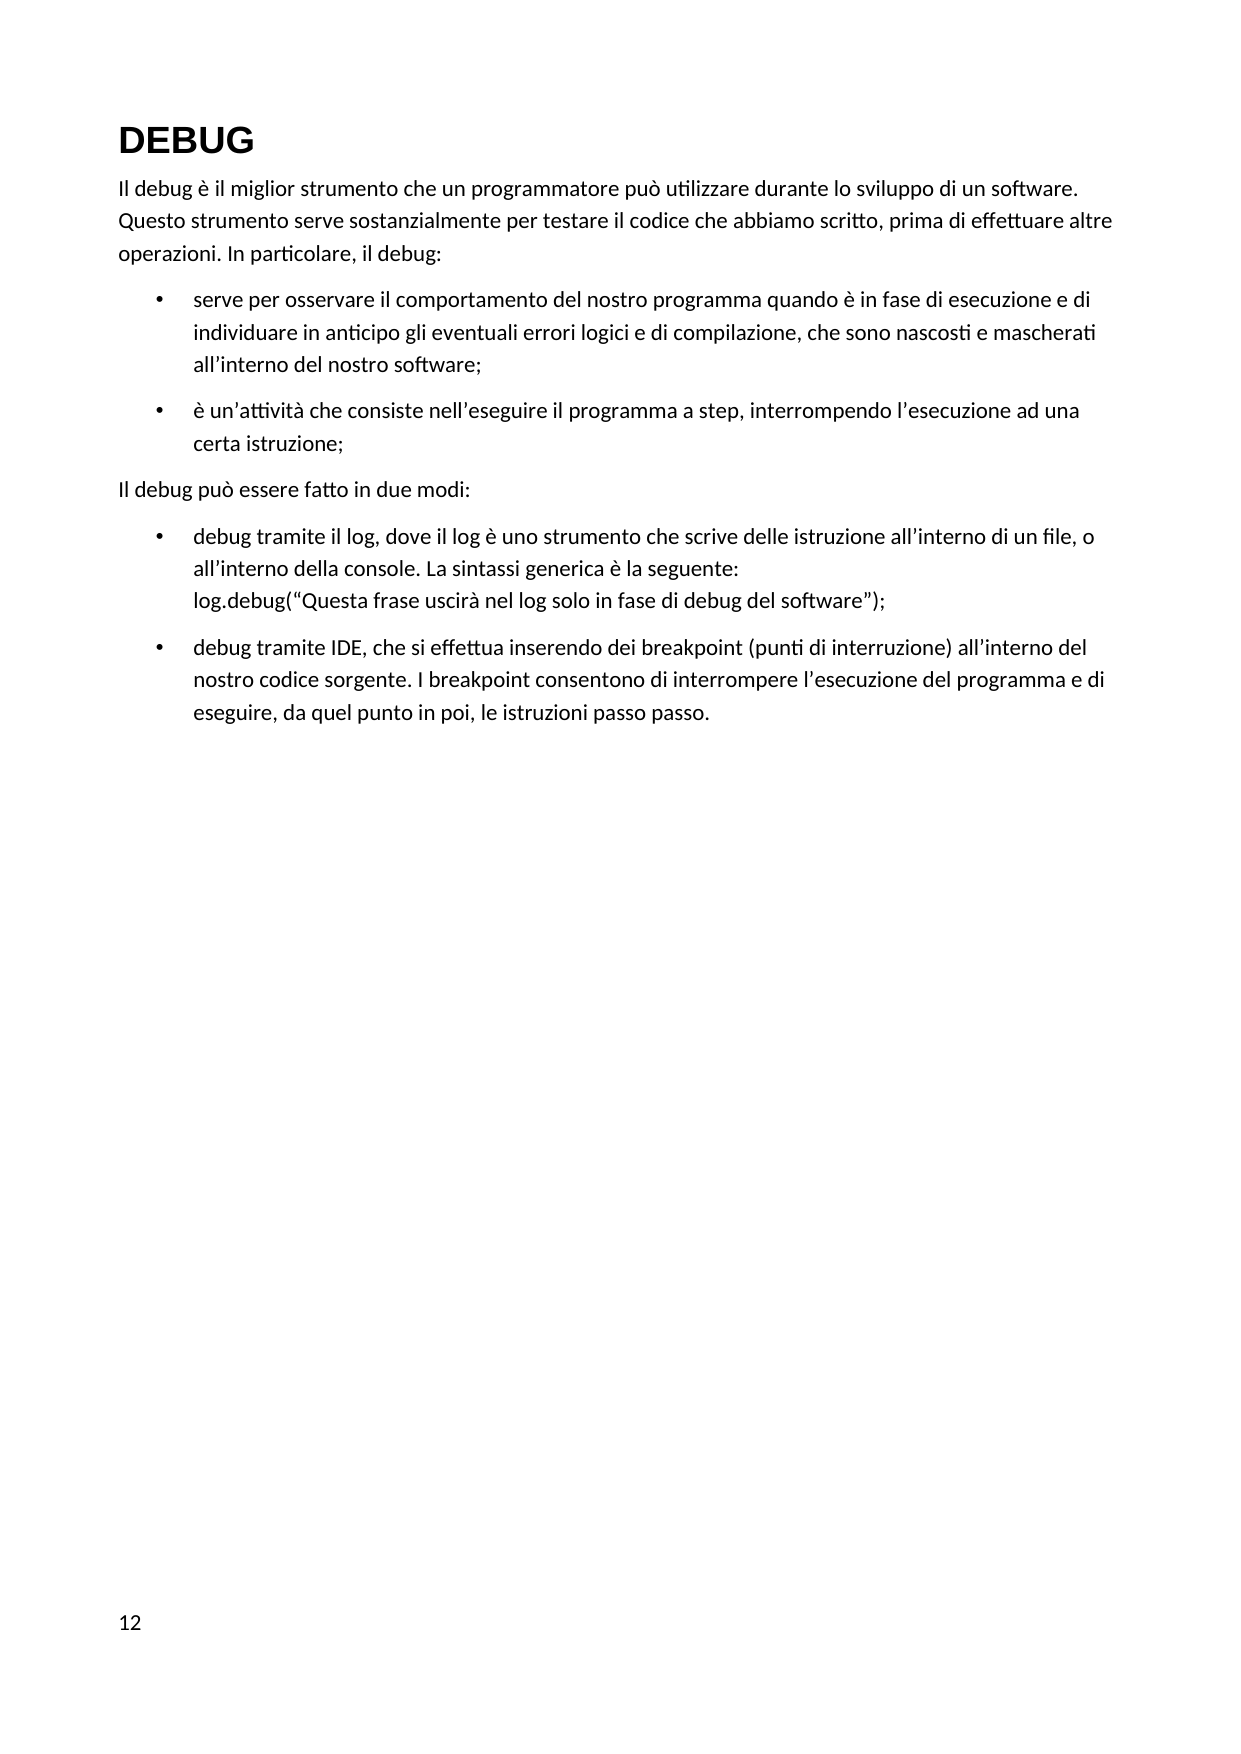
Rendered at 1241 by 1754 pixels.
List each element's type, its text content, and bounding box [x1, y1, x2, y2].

subtitle DEBUG [118, 118, 1122, 162]
list debug tramite IDE, che si effettua inserendo dei breakpoint (punti di interruzione) all’interno del nostro codice sorgente. I breakpoint consentono di interrompere l’esecuzione del programma e di eseguire, da quel punto in poi, le istruzioni passo passo. [156, 633, 1122, 726]
list debug tramite il log, dove il log è uno strumento che scrive delle istruzione all’interno di un file, o all’interno della console. La sintassi generica è la seguente: log.debug(“Questa frase uscirà nel log solo in fase di debug del software”); [156, 522, 1122, 615]
text Il debug può essere fatto in due modi: [118, 476, 1122, 503]
list serve per osservare il comportamento del nostro programma quando è in fase di esecuzione e di individuare in anticipo gli eventuali errori logici e di compilazione, che sono nascosti e mascherati all’interno del nostro software; [156, 285, 1122, 378]
list è un’attività che consiste nell’eseguire il programma a step, interrompendo l’esecuzione ad una certa istruzione; [156, 397, 1122, 457]
text Il debug è il miglior strumento che un programmatore può utilizzare durante lo sviluppo di un software. Questo strumento serve sostanzialmente per testare il codice che abbiamo scritto, prima di effettuare altre operazioni. In particolare, il debug: [118, 174, 1122, 267]
